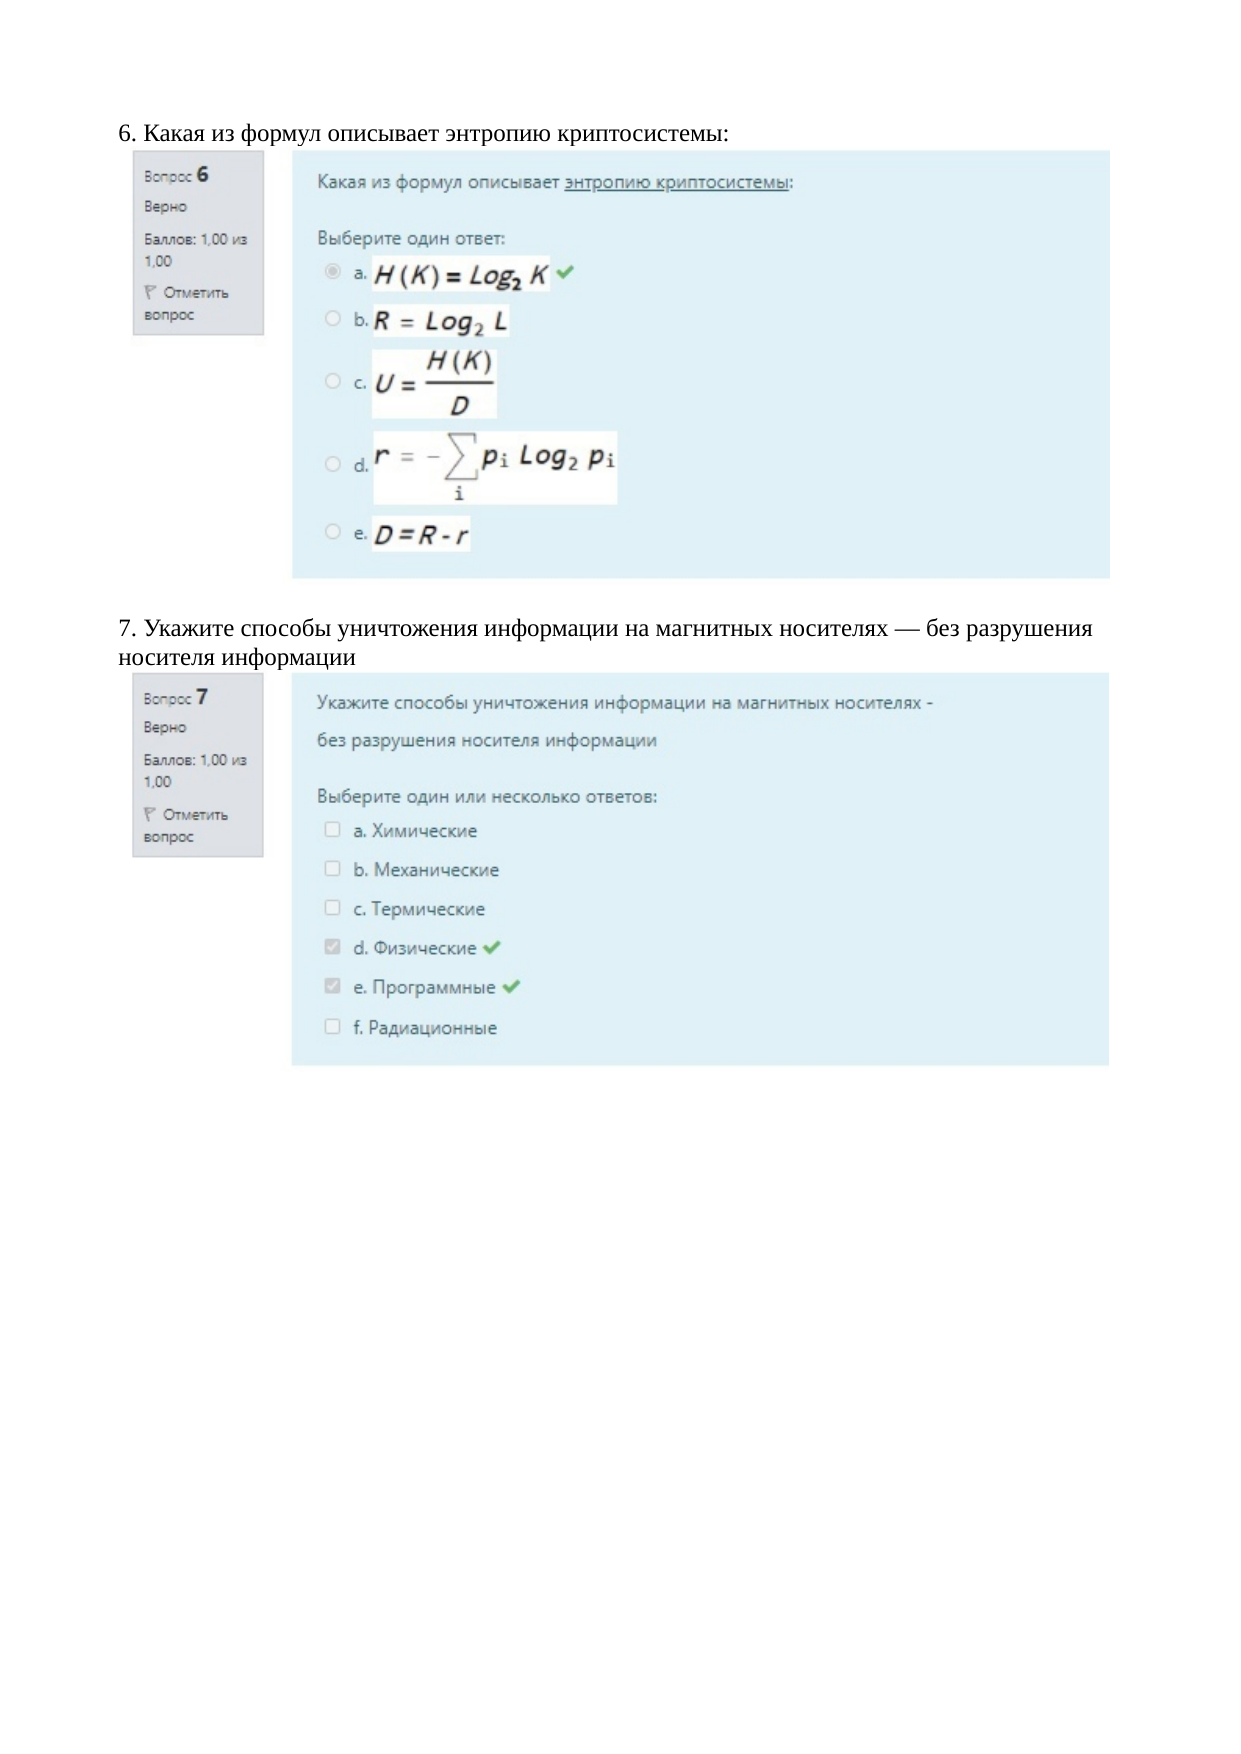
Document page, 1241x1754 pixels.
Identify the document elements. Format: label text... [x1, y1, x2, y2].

text 7. Укажите способы уничтожения информации на магнитных носителях — без разрушения носителя информации [118, 613, 1122, 671]
text 6. Какая из формул описывает энтропию криптосистемы: [118, 118, 1122, 147]
picture [131, 670, 1110, 1072]
picture [130, 146, 1110, 585]
